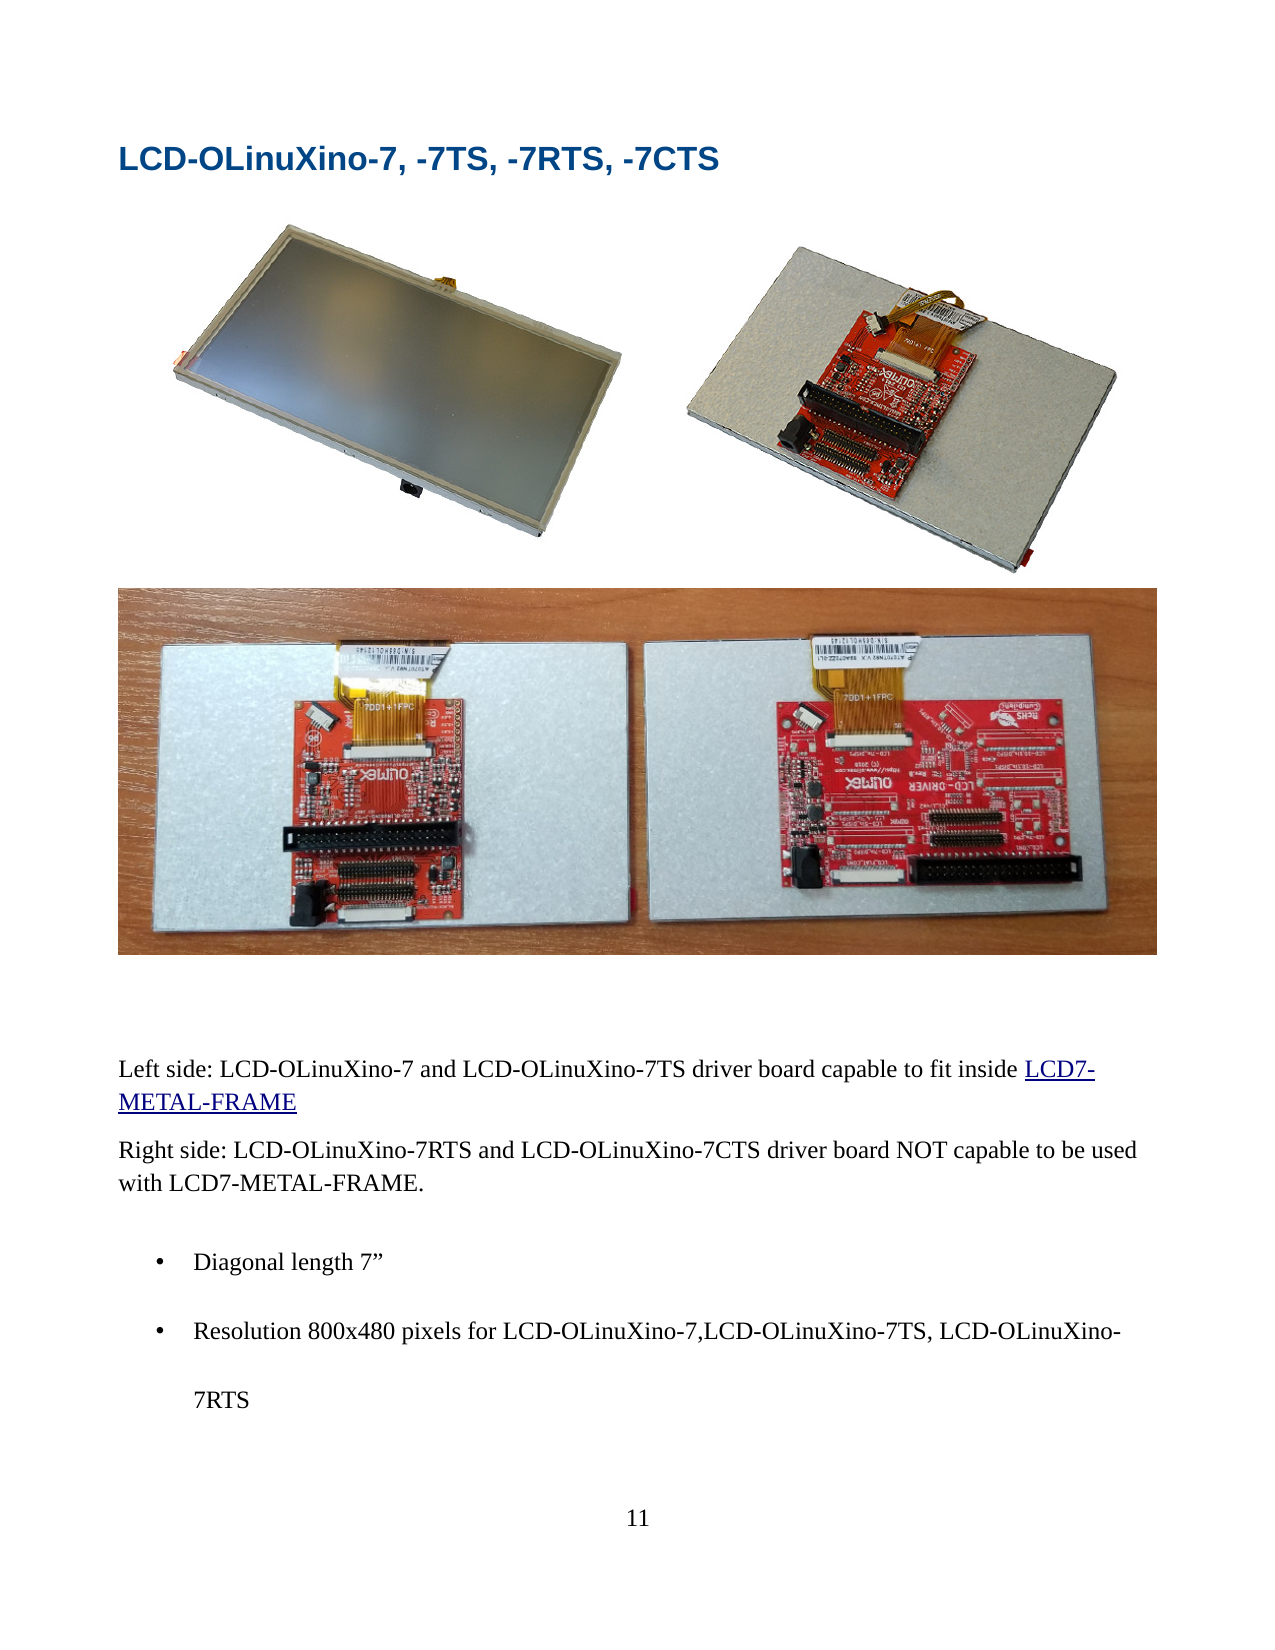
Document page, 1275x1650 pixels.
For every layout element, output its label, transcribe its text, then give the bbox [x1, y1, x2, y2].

subtitle LCD-OLinuXino-7, -7TS, -7RTS, -7CTS [118, 139, 1157, 178]
list Diagonal length 7” [156, 1216, 1157, 1284]
picture [666, 234, 1132, 586]
list Resolution 800x480 pixels for LCD-OLinuXino-7,LCD-OLinuXino-7TS, LCD-OLinuXino-7RTS [156, 1284, 1157, 1422]
picture [118, 588, 1157, 955]
text Right side: LCD-OLinuXino-7RTS and LCD-OLinuXino-7CTS driver board NOT capable to be used with LCD7-METAL-FRAME. [118, 1135, 1157, 1197]
picture [159, 211, 635, 553]
text Left side: LCD-OLinuXino-7 and LCD-OLinuXino-7TS driver board capable to fit inside LCD7-METAL-FRAME [118, 1054, 1157, 1116]
